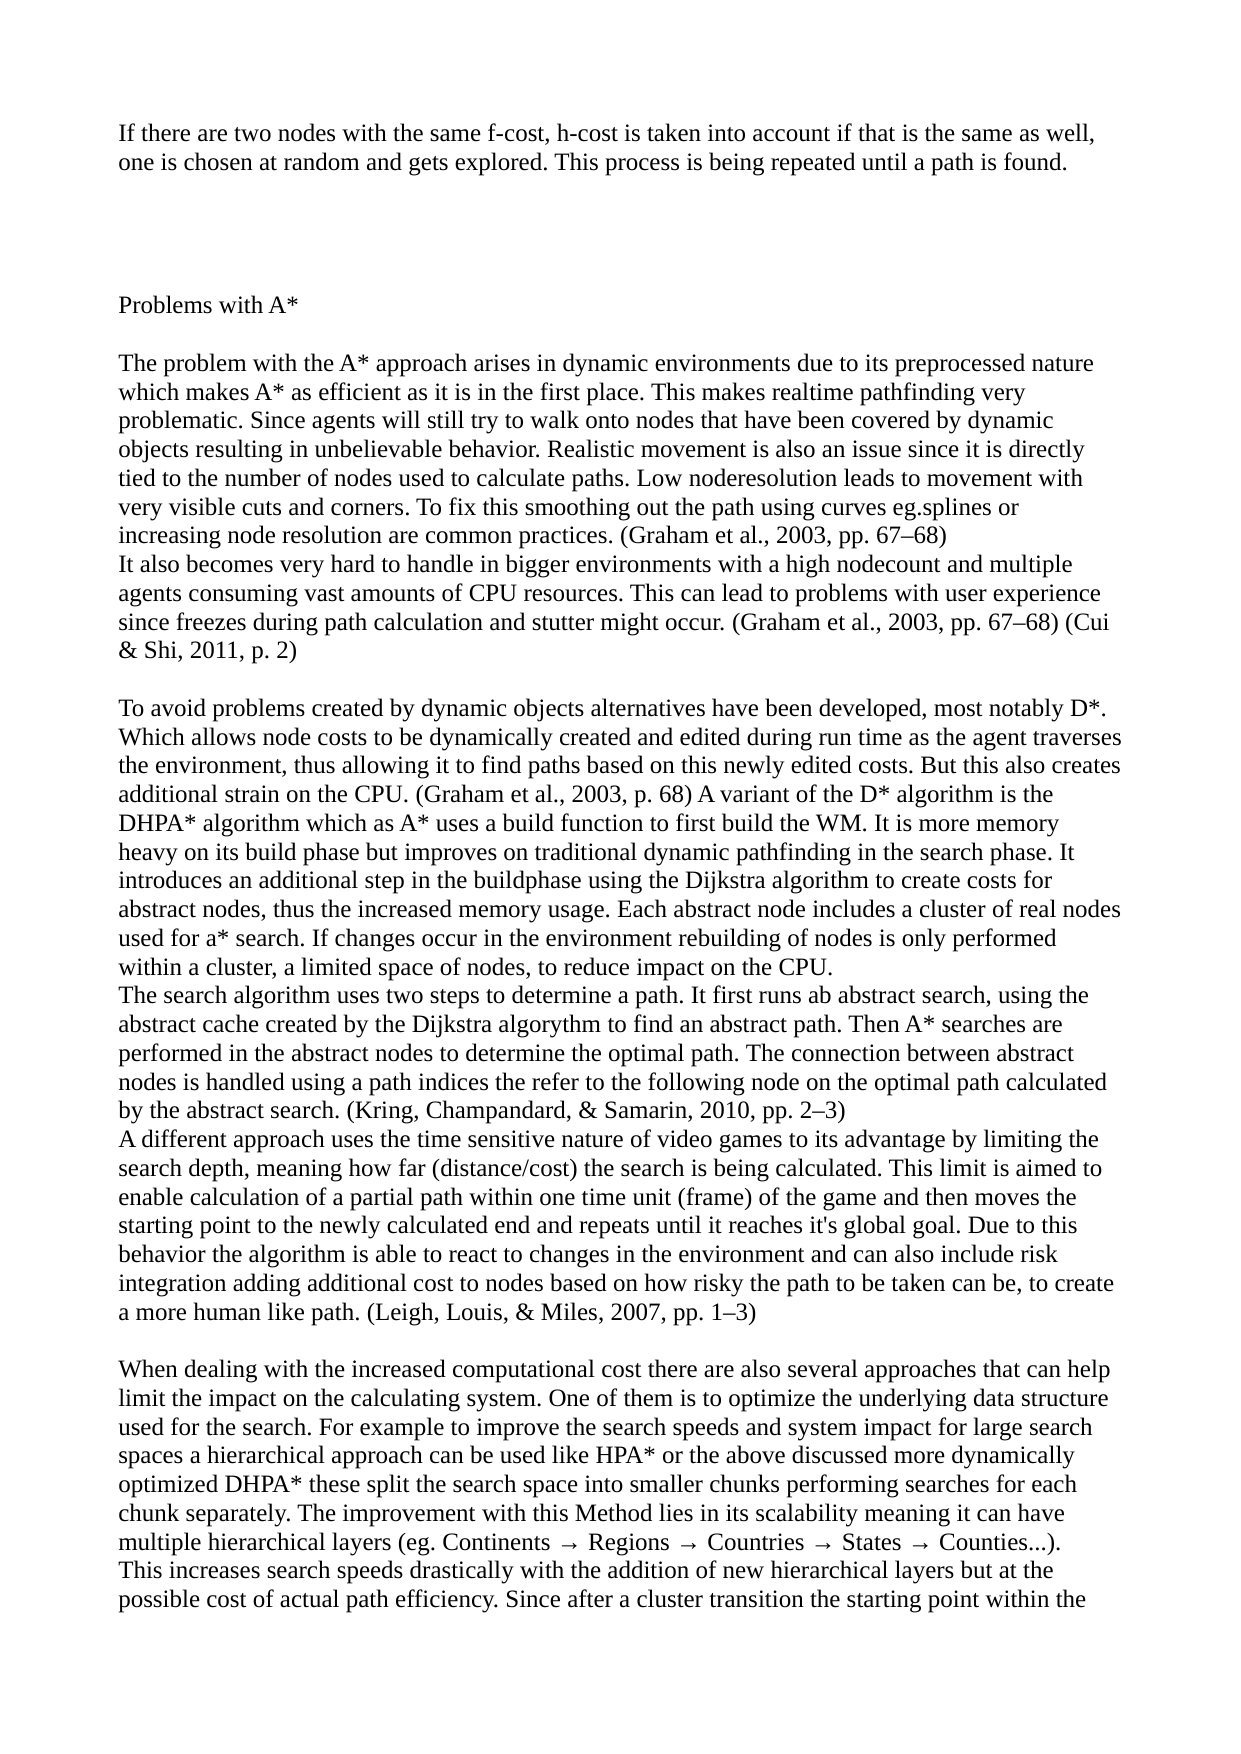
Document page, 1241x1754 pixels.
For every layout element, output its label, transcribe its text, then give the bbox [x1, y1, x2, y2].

text Problems with A* [118, 291, 1122, 319]
text The problem with the A* approach arises in dynamic environments due to its preprocessed nature which makes A* as efficient as it is in the first place. This makes realtime pathfinding very problematic. Since agents will still try to walk onto nodes that have been covered by dynamic objects resulting in unbelievable behavior. Realistic movement is also an issue since it is directly tied to the number of nodes used to calculate paths. Low noderesolution leads to movement with very visible cuts and corners. To fix this smoothing out the path using curves eg.splines or increasing node resolution are common practices. (Graham et al., 2003, pp. 67–68) [118, 348, 1122, 549]
text This increases search speeds drastically with the addition of new hierarchical layers but at the possible cost of actual path efficiency. Since after a cluster transition the starting point within the [118, 1556, 1122, 1613]
text It also becomes very hard to handle in bigger environments with a high nodecount and multiple agents consuming vast amounts of CPU resources. This can lead to problems with user experience since freezes during path calculation and stutter might occur. (Graham et al., 2003, pp. 67–68) (Cui & Shi, 2011, p. 2) [118, 549, 1122, 664]
text The search algorithm uses two steps to determine a path. It first runs ab abstract search, using the abstract cache created by the Dijkstra algorythm to find an abstract path. Then A* searches are performed in the abstract nodes to determine the optimal path. The connection between abstract nodes is handled using a path indices the refer to the following node on the optimal path calculated by the abstract search. (Kring, Champandard, & Samarin, 2010, pp. 2–3) [118, 981, 1122, 1124]
text A different approach uses the time sensitive nature of video games to its advantage by limiting the search depth, meaning how far (distance/cost) the search is being calculated. This limit is aimed to enable calculation of a partial path within one time unit (frame) of the game and then moves the starting point to the newly calculated end and repeats until it reaches it's global goal. Due to this behavior the algorithm is able to react to changes in the environment and can also include risk integration adding additional cost to nodes based on how risky the path to be taken can be, to create a more human like path. (Leigh, Louis, & Miles, 2007, pp. 1–3) [118, 1124, 1122, 1326]
text To avoid problems created by dynamic objects alternatives have been developed, most notably D*. Which allows node costs to be dynamically created and edited during run time as the agent traverses the environment, thus allowing it to find paths based on this newly edited costs. But this also creates additional strain on the CPU. (Graham et al., 2003, p. 68) A variant of the D* algorithm is the DHPA* algorithm which as A* uses a build function to first build the WM. It is more memory heavy on its build phase but improves on traditional dynamic pathfinding in the search phase. It introduces an additional step in the buildphase using the Dijkstra algorithm to create costs for abstract nodes, thus the increased memory usage. Each abstract node includes a cluster of real nodes used for a* search. If changes occur in the environment rebuilding of nodes is only performed within a cluster, a limited space of nodes, to reduce impact on the CPU. [118, 693, 1122, 981]
text If there are two nodes with the same f-cost, h-cost is taken into account if that is the same as well, one is chosen at random and gets explored. This process is being repeated until a path is found. [118, 118, 1122, 176]
text When dealing with the increased computational cost there are also several approaches that can help limit the impact on the calculating system. One of them is to optimize the underlying data structure used for the search. For example to improve the search speeds and system impact for large search spaces a hierarchical approach can be used like HPA* or the above discussed more dynamically optimized DHPA* these split the search space into smaller chunks performing searches for each chunk separately. The improvement with this Method lies in its scalability meaning it can have multiple hierarchical layers (eg. Continents → Regions → Countries → States → Counties...). [118, 1354, 1122, 1556]
